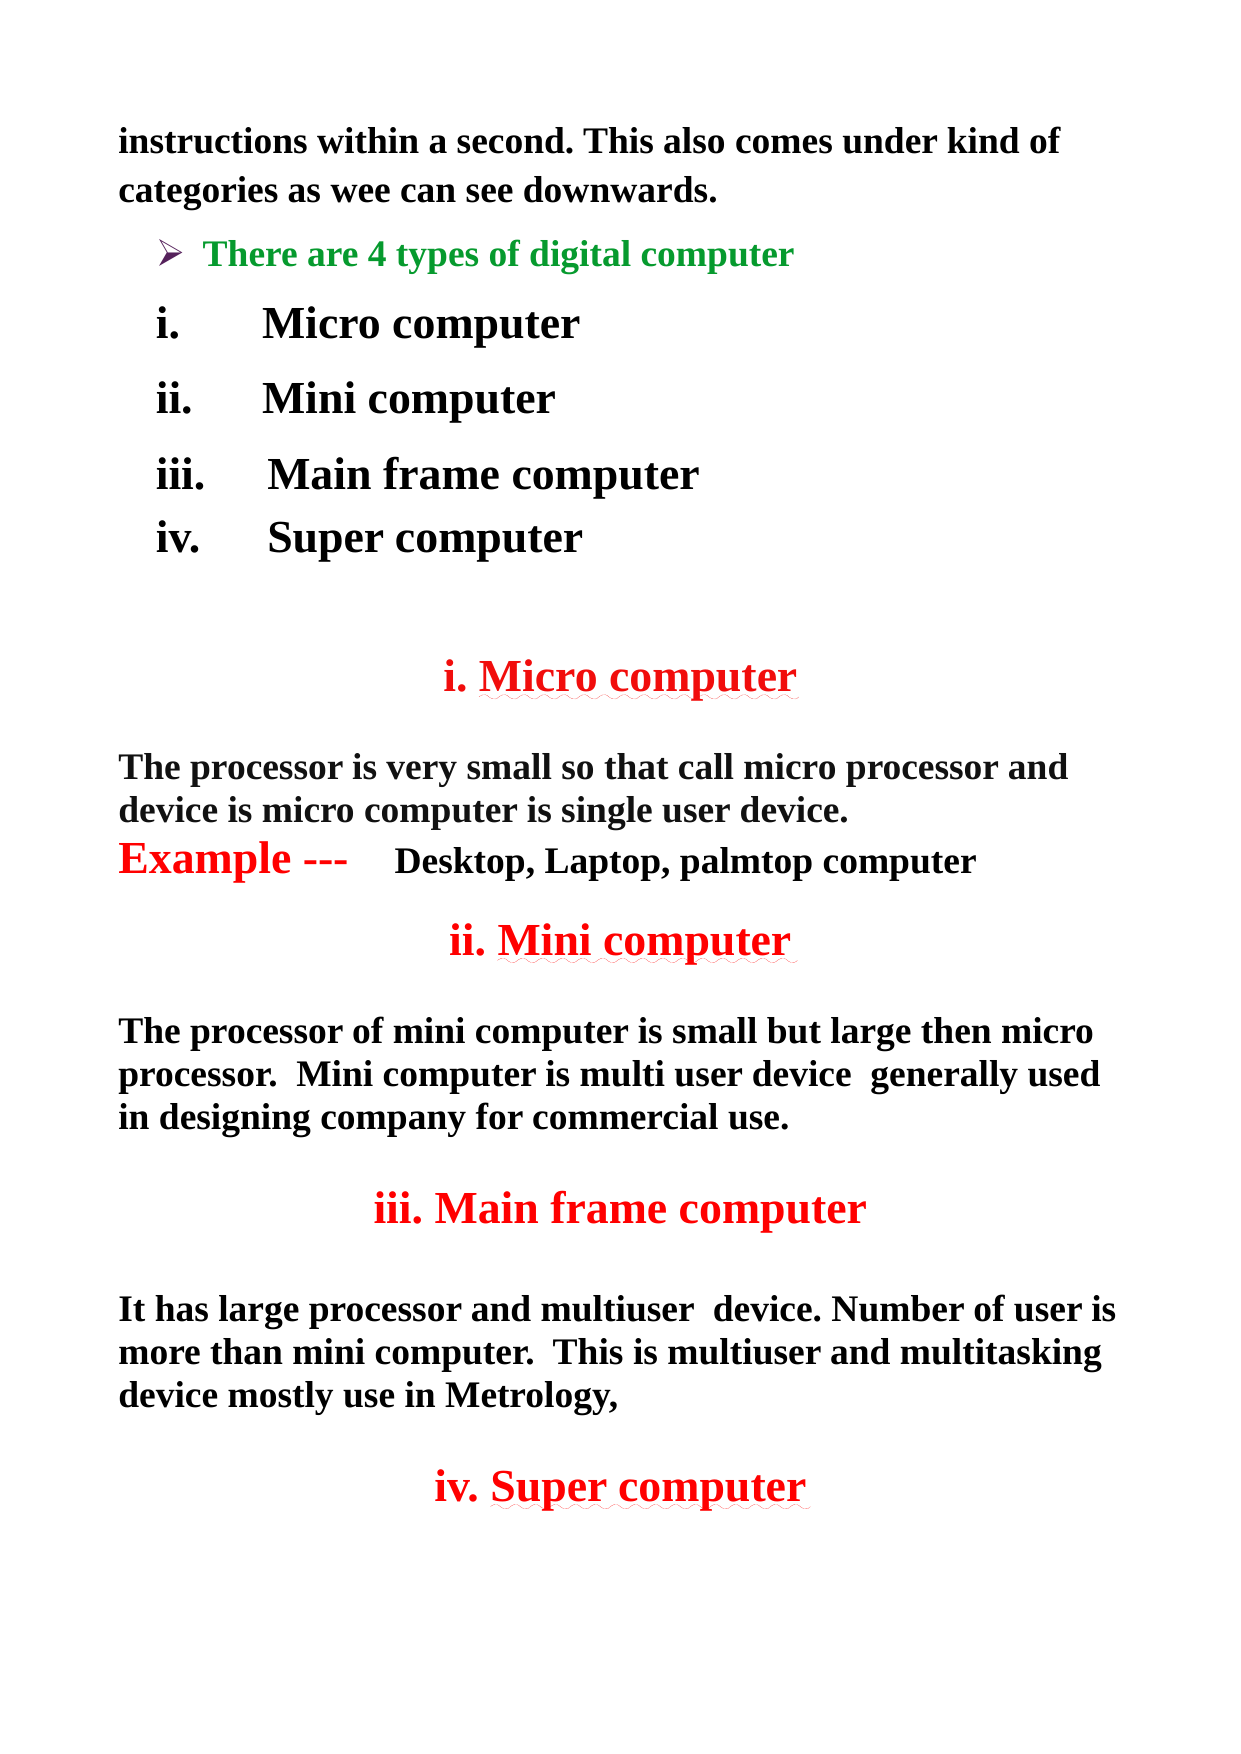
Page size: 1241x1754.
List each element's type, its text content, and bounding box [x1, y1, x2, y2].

text instructions within a second. This also comes under kind of categories as wee can see downwards. [118, 118, 1122, 211]
list Micro computer [156, 296, 1122, 349]
text iv. Super computer [118, 1458, 1122, 1511]
text The processor is very small so that call micro processor and device is micro computer is single user device. [118, 744, 1122, 831]
list There are 4 types of digital computer [156, 232, 1122, 275]
text It has large processor and multiuser device. Number of user is more than mini computer. This is multiuser and multitasking device mostly use in Metrology, [118, 1286, 1122, 1415]
text ii. Mini computer [118, 912, 1122, 965]
text Example --- Desktop, Laptop, palmtop computer [118, 831, 1122, 883]
text iii. Main frame computer [118, 1181, 1122, 1233]
text i. Micro computer [118, 649, 1122, 701]
list Mini computer [156, 371, 1122, 424]
text The processor of mini computer is small but large then micro processor. Mini computer is multi user device generally used in designing company for commercial use. [118, 1008, 1122, 1137]
list Main frame computer [156, 446, 1122, 499]
list Super computer [156, 509, 1141, 562]
